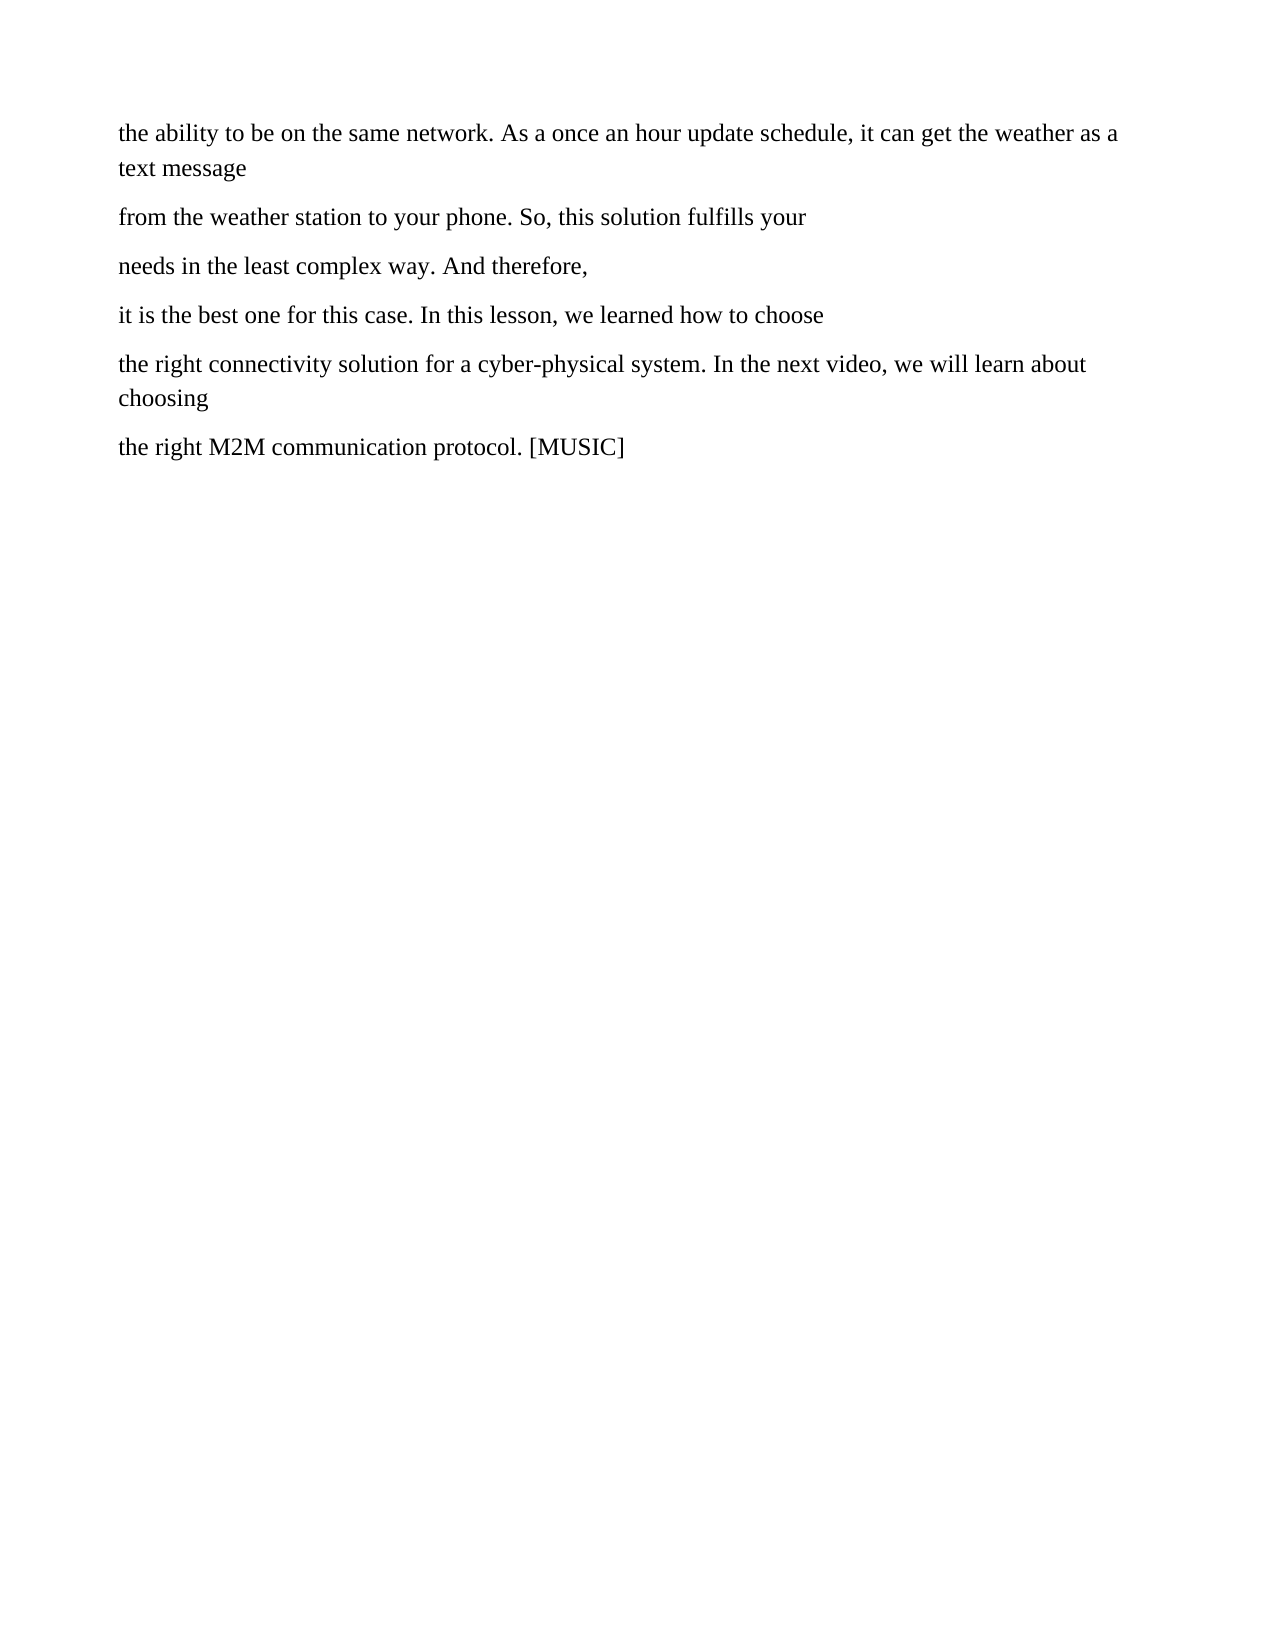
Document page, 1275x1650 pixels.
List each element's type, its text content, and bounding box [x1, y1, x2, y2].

text the ability to be on the same network. As a once an hour update schedule, it can get the weather as a text message [118, 118, 1157, 181]
text the right M2M communication protocol. [MUSIC] [118, 432, 1157, 461]
text the right connectivity solution for a cyber-physical system. In the next video, we will learn about choosing [118, 349, 1157, 412]
text needs in the least complex way. And therefore, [118, 251, 1157, 279]
text it is the best one for this case. In this lesson, we learned how to choose [118, 300, 1157, 328]
text from the weather station to your phone. So, this solution fulfills your [118, 202, 1157, 230]
